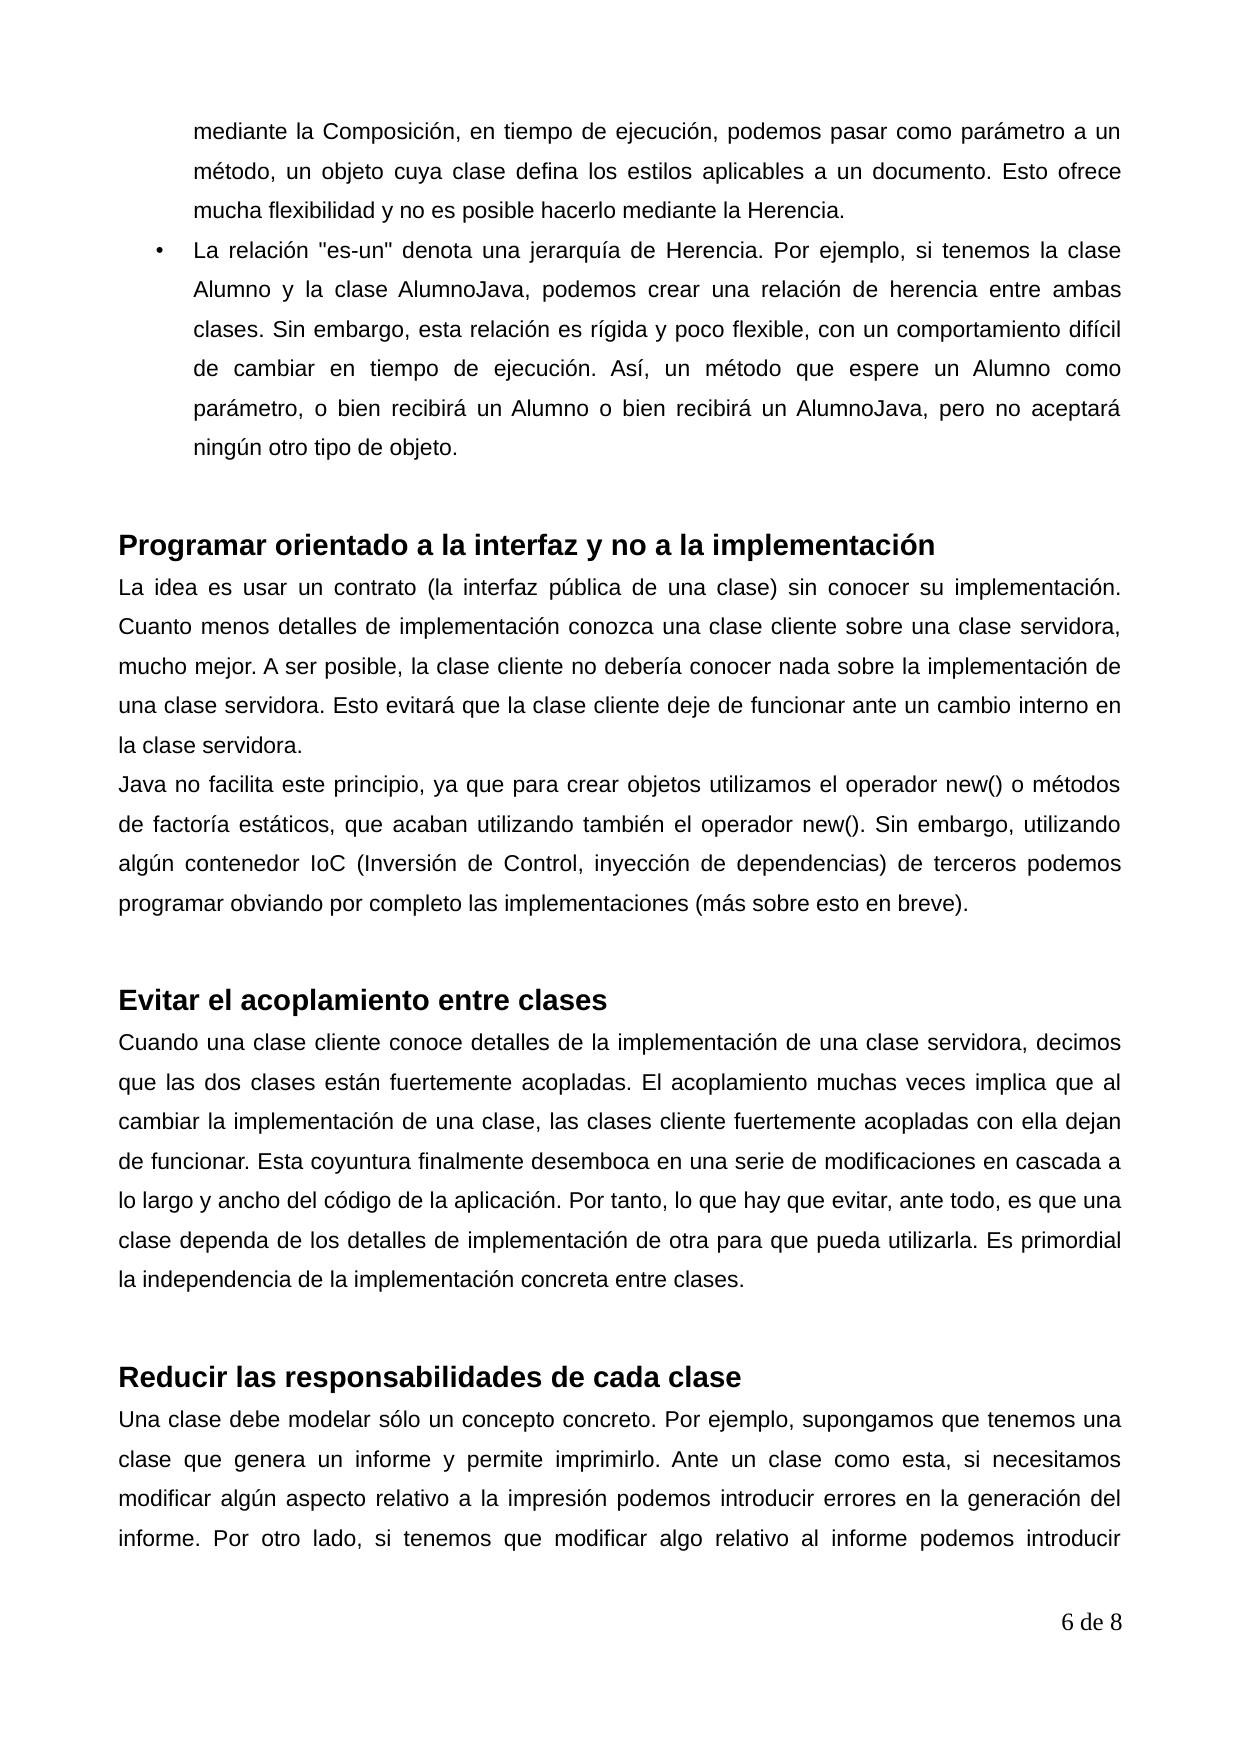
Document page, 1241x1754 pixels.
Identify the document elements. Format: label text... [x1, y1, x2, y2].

list mediante la Composición, en tiempo de ejecución, podemos pasar como parámetro a un método, un objeto cuya clase defina los estilos aplicables a un documento. Esto ofrece mucha flexibilidad y no es posible hacerlo mediante la Herencia. [156, 118, 1122, 223]
text Java no facilita este principio, ya que para crear objetos utilizamos el operador new() o métodos de factoría estáticos, que acaban utilizando también el operador new(). Sin embargo, utilizando algún contenedor IoC (Inversión de Control, inyección de dependencias) de terceros podemos programar obviando por completo las implementaciones (más sobre esto en breve). [118, 771, 1122, 916]
subtitle Programar orientado a la interfaz y no a la implementación [118, 527, 1122, 561]
subtitle Reducir las responsabilidades de cada clase [118, 1360, 1122, 1393]
text Cuando una clase cliente conoce detalles de la implementación de una clase servidora, decimos que las dos clases están fuertemente acopladas. El acoplamiento muchas veces implica que al cambiar la implementación de una clase, las clases cliente fuertemente acopladas con ella dejan de funcionar. Esta coyuntura finalmente desemboca en una serie de modificaciones en cascada a lo largo y ancho del código de la aplicación. Por tanto, lo que hay que evitar, ante todo, es que una clase dependa de los detalles de implementación de otra para que pueda utilizarla. Es primordial la independencia de la implementación concreta entre clases. [118, 1029, 1122, 1293]
subtitle Evitar el acoplamiento entre clases [118, 983, 1122, 1017]
text Una clase debe modelar sólo un concepto concreto. Por ejemplo, supongamos que tenemos una clase que genera un informe y permite imprimirlo. Ante un clase como esta, si necesitamos modificar algún aspecto relativo a la impresión podemos introducir errores en la generación del informe. Por otro lado, si tenemos que modificar algo relativo al informe podemos introducir [118, 1406, 1122, 1551]
list La relación "es-un" denota una jerarquía de Herencia. Por ejemplo, si tenemos la clase Alumno y la clase AlumnoJava, podemos crear una relación de herencia entre ambas clases. Sin embargo, esta relación es rígida y poco flexible, con un comportamiento difícil de cambiar en tiempo de ejecución. Así, un método que espere un Alumno como parámetro, o bien recibirá un Alumno o bien recibirá un AlumnoJava, pero no aceptará ningún otro tipo de objeto. [156, 237, 1122, 460]
text La idea es usar un contrato (la interfaz pública de una clase) sin conocer su implementación. Cuanto menos detalles de implementación conozca una clase cliente sobre una clase servidora, mucho mejor. A ser posible, la clase cliente no debería conocer nada sobre la implementación de una clase servidora. Esto evitará que la clase cliente deje de funcionar ante un cambio interno en la clase servidora. [118, 574, 1122, 758]
